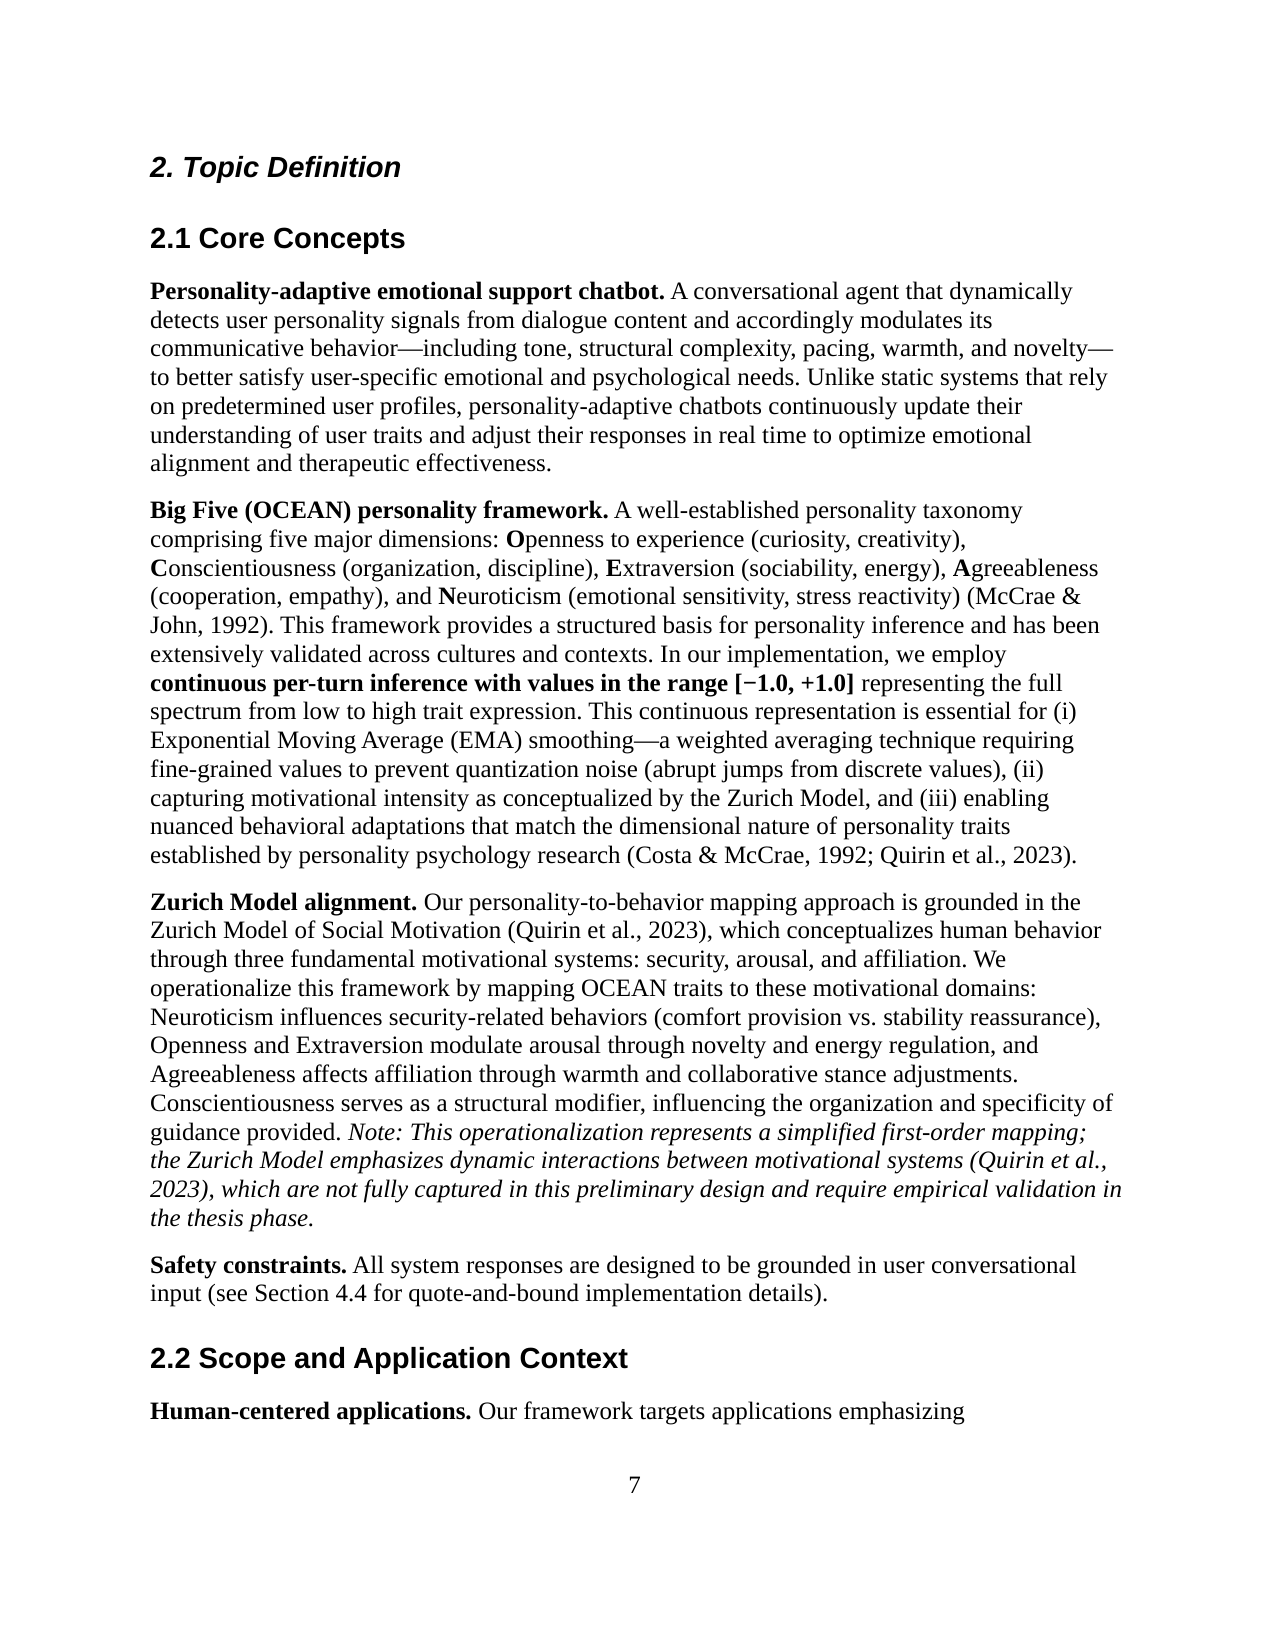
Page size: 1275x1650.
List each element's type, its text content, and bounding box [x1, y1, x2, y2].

text Big Five (OCEAN) personality framework. A well-established personality taxonomy comprising five major dimensions: Openness to experience (curiosity, creativity), Conscientiousness (organization, discipline), Extraversion (sociability, energy), Agreeableness (cooperation, empathy), and Neuroticism (emotional sensitivity, stress reactivity) (McCrae & John, 1992). This framework provides a structured basis for personality inference and has been extensively validated across cultures and contexts. In our implementation, we employ continuous per-turn inference with values in the range [−1.0, +1.0] representing the full spectrum from low to high trait expression. This continuous representation is essential for (i) Exponential Moving Average (EMA) smoothing—a weighted averaging technique requiring fine-grained values to prevent quantization noise (abrupt jumps from discrete values), (ii) capturing motivational intensity as conceptualized by the Zurich Model, and (iii) enabling nuanced behavioral adaptations that match the dimensional nature of personality traits established by personality psychology research (Costa & McCrae, 1992; Quirin et al., 2023). [150, 495, 1125, 869]
text Zurich Model alignment. Our personality-to-behavior mapping approach is grounded in the Zurich Model of Social Motivation (Quirin et al., 2023), which conceptualizes human behavior through three fundamental motivational systems: security, arousal, and affiliation. We operationalize this framework by mapping OCEAN traits to these motivational domains: Neuroticism influences security-related behaviors (comfort provision vs. stability reassurance), Openness and Extraversion modulate arousal through novelty and energy regulation, and Agreeableness affects affiliation through warmth and collaborative stance adjustments. Conscientiousness serves as a structural modifier, influencing the organization and specificity of guidance provided. Note: This operationalization represents a simplified first-order mapping; the Zurich Model emphasizes dynamic interactions between motivational systems (Quirin et al., 2023), which are not fully captured in this preliminary design and require empirical validation in the thesis phase. [150, 887, 1125, 1232]
subtitle 2.1 Core Concepts [150, 221, 1125, 254]
text Human-centered applications. Our framework targets applications emphasizing [150, 1396, 1125, 1425]
subtitle 2.2 Scope and Application Context [150, 1341, 1125, 1375]
text Personality-adaptive emotional support chatbot. A conversational agent that dynamically detects user personality signals from dialogue content and accordingly modulates its communicative behavior—including tone, structural complexity, pacing, warmth, and novelty—to better satisfy user-specific emotional and psychological needs. Unlike static systems that rely on predetermined user profiles, personality-adaptive chatbots continuously update their understanding of user traits and adjust their responses in real time to optimize emotional alignment and therapeutic effectiveness. [150, 276, 1125, 477]
text Safety constraints. All system responses are designed to be grounded in user conversational input (see Section 4.4 for quote-and-bound implementation details). [150, 1250, 1125, 1307]
subtitle 2. Topic Definition [150, 150, 1125, 183]
